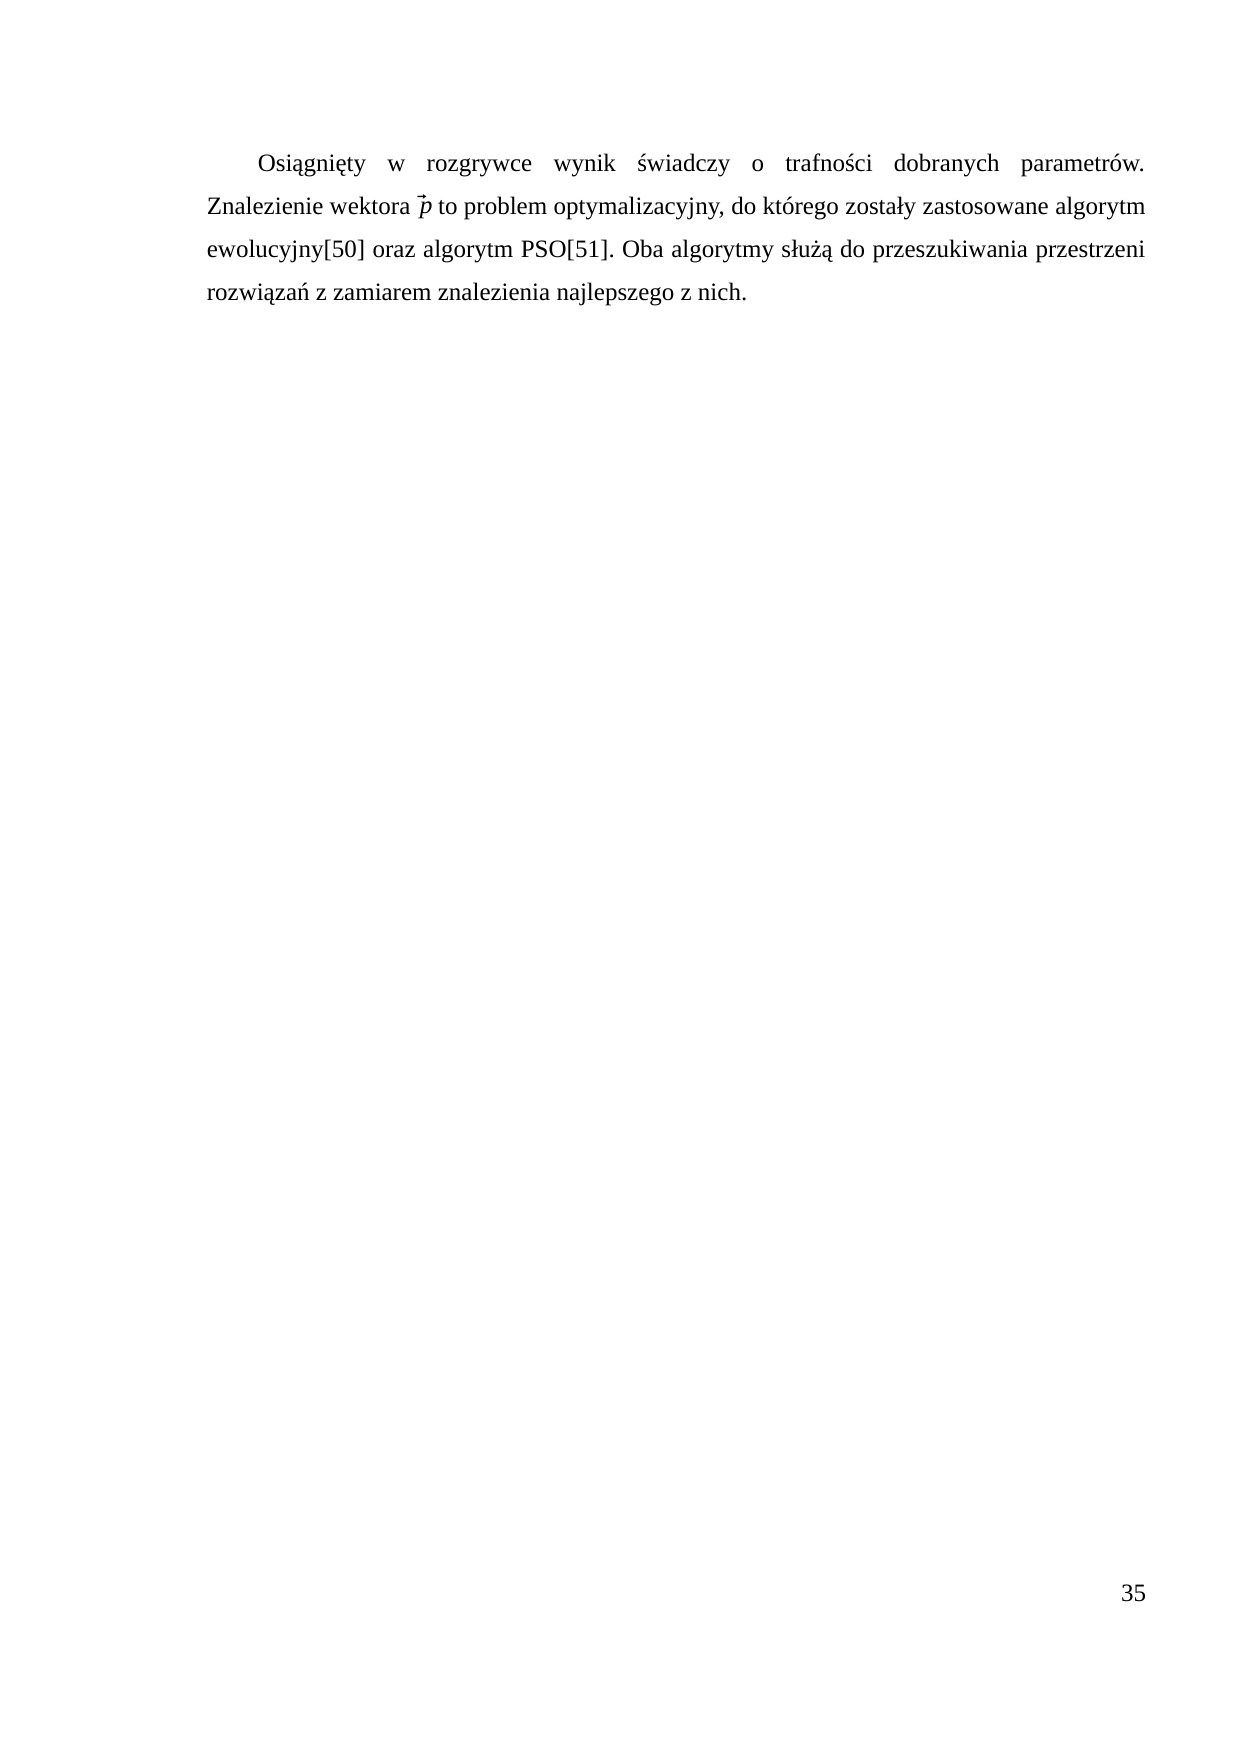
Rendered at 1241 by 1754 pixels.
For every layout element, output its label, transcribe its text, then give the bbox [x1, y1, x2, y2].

text Osiągnięty w rozgrywce wynik świadczy o trafności dobranych parametrów. Znalezienie wektora to problem optymalizacyjny, do którego zostały zastosowane algorytm ewolucyjny[] oraz algorytm PSO[]. Oba algorytmy służą do przeszukiwania przestrzeni rozwiązań z zamiarem znalezienia najlepszego z nich. [207, 148, 1146, 306]
